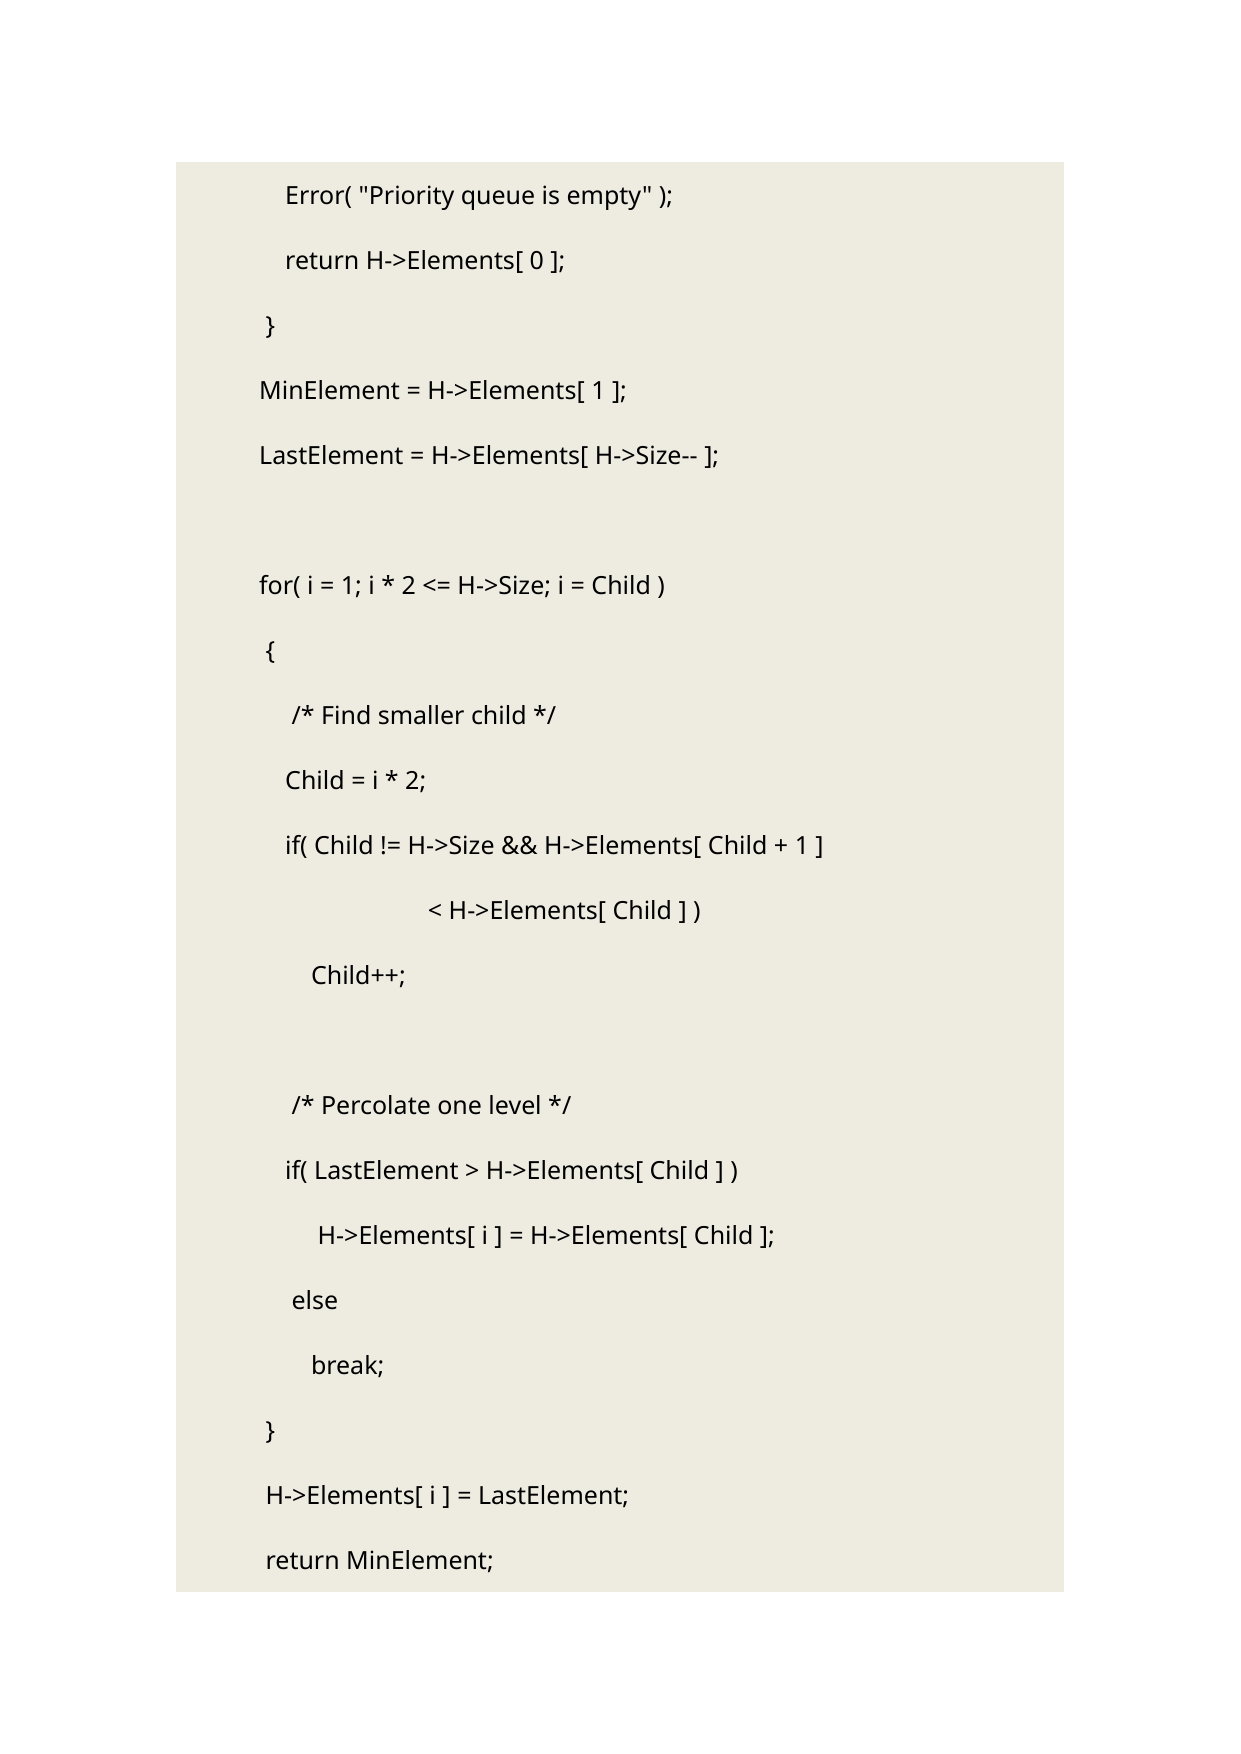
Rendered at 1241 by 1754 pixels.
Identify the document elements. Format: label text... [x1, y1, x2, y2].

table_header Error( "Priority queue is empty" ); return H->Elements[ 0 ]; } MinElement = H->Elements[ 1 ]; LastElement = H->Elements[ H->Size-- ]; for( i = 1; i * 2 <= H->Size; i = Child ) { /* Find smaller child */ Child = i * 2; if( Child != H->Size && H->Elements[ Child + 1 ] < H->Elements[ Child ] ) Child++; /* Percolate one level */ if( LastElement > H->Elements[ Child ] ) H->Elements[ i ] = H->Elements[ Child ]; else break; } H->Elements[ i ] = LastElement; return MinElement; [176, 162, 1064, 1592]
